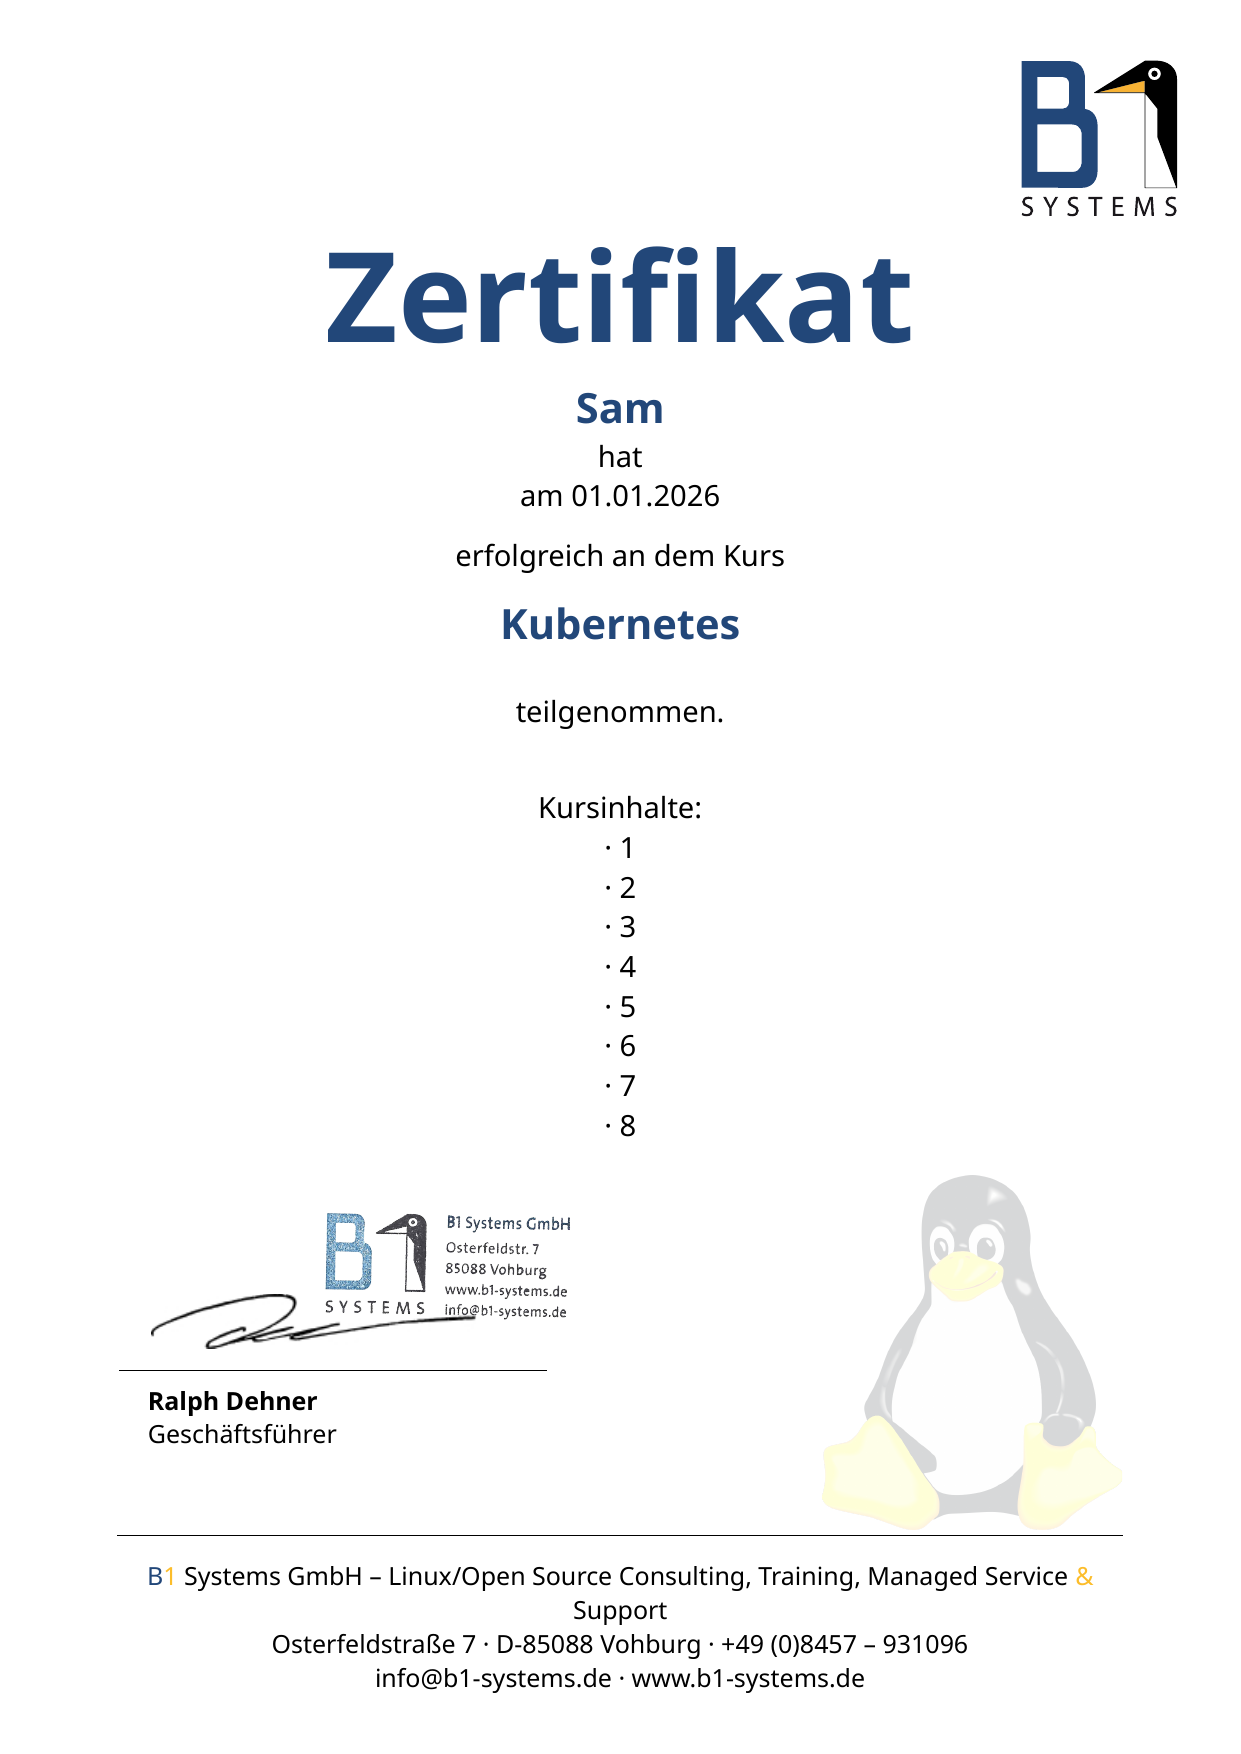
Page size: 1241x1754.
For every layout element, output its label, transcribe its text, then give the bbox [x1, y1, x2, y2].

text Zertifikat [118, 209, 1122, 379]
text erfolgreich an dem Kurs [118, 535, 1122, 575]
text Kubernetes [118, 595, 1122, 651]
text Ralph Dehner [148, 1383, 822, 1417]
text am 01.01.2026 [118, 476, 1122, 515]
text Sam [118, 379, 1122, 436]
text · 1 · 2 · 3 · 4 · 5 · 6 · 7 · 8 [118, 827, 1122, 1145]
text teilgenommen. [118, 691, 1122, 731]
text Geschäftsführer [148, 1417, 822, 1451]
text hat [118, 436, 1122, 476]
text Kursinhalte: [118, 788, 1122, 827]
picture [151, 1193, 597, 1349]
